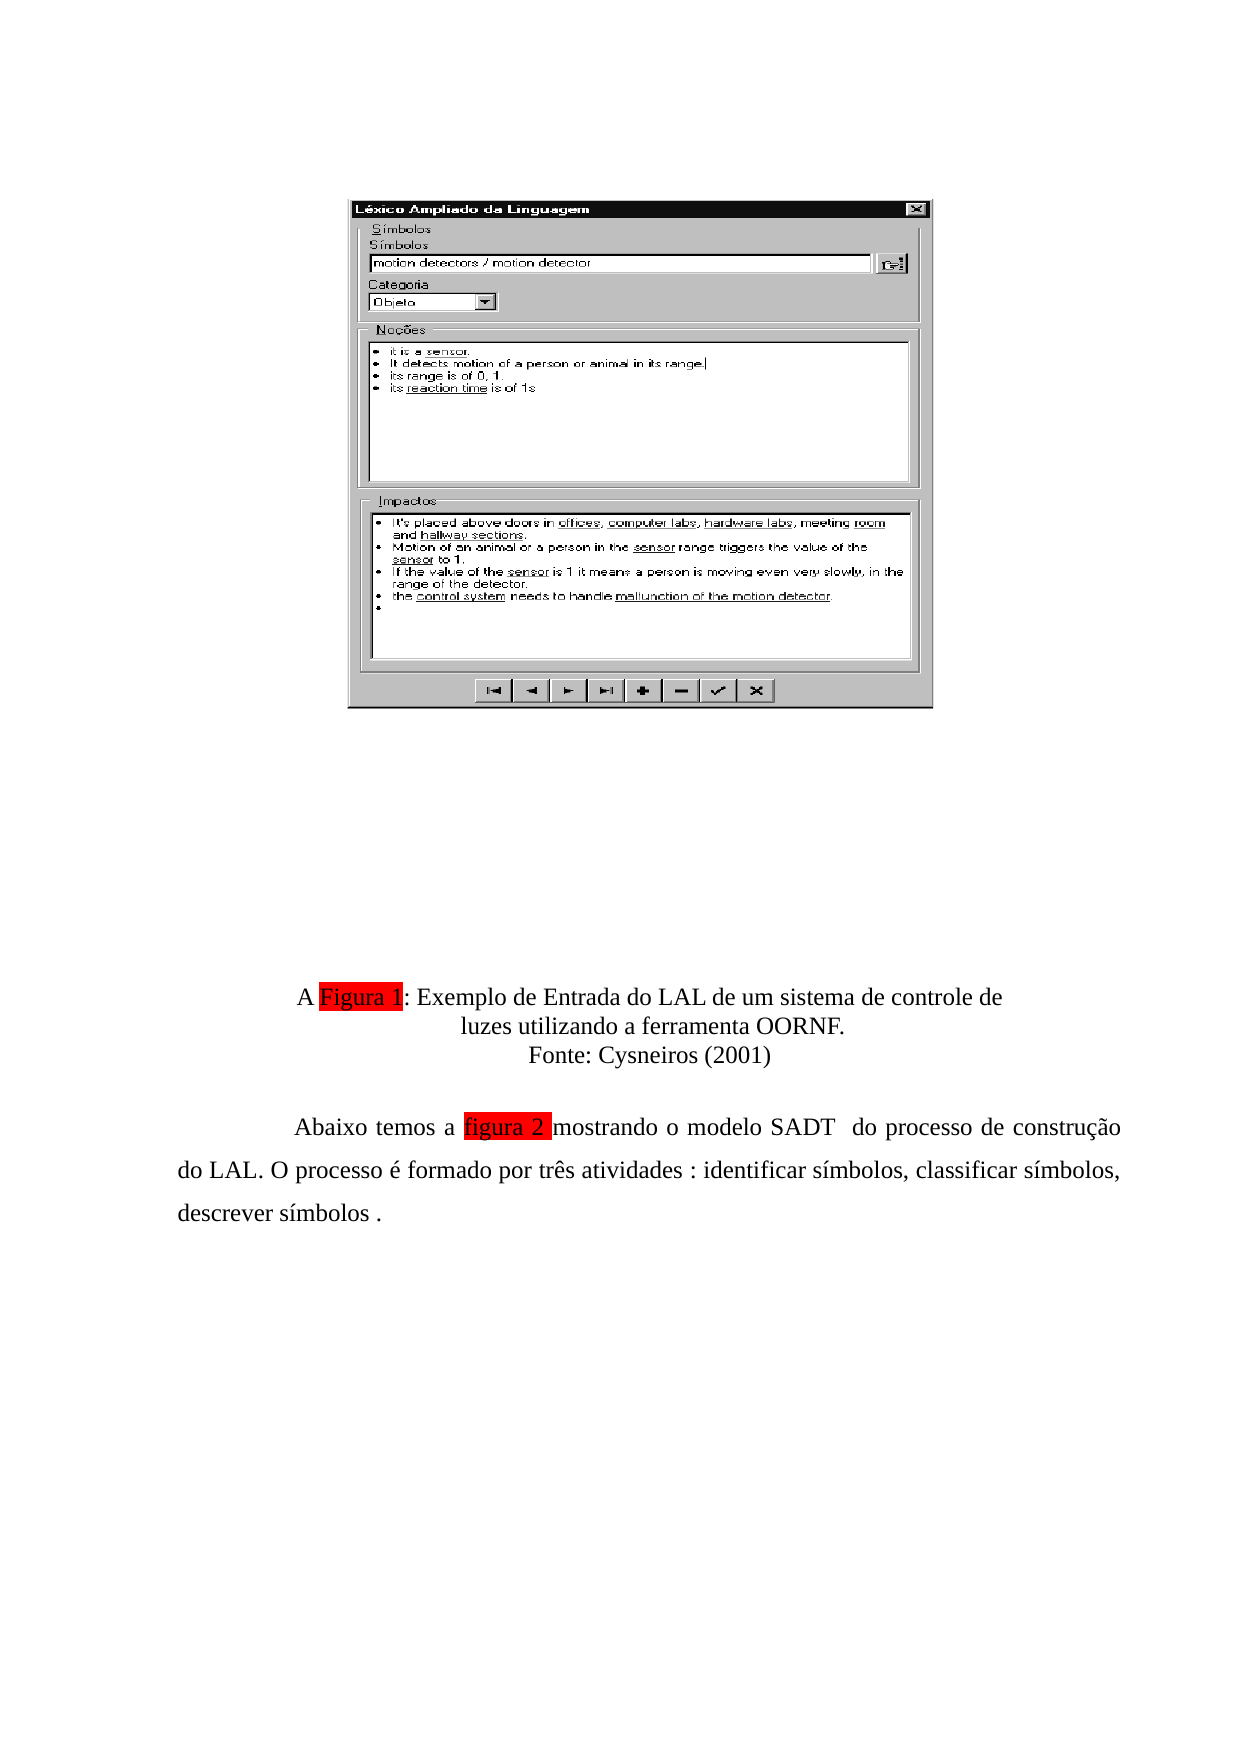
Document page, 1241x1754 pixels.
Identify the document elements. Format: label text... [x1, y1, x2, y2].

text Abaixo temos a figura 2 mostrando o modelo SADT do processo de construção do LAL. O processo é formado por três atividades : identificar símbolos, classificar símbolos, descrever símbolos . [177, 1112, 1122, 1227]
text Fonte: Cysneiros (2001) [177, 1040, 1122, 1068]
text luzes utilizando a ferramenta OORNF. [177, 1011, 1122, 1040]
text A Figura 1: Exemplo de Entrada do LAL de um sistema de controle de [177, 982, 1122, 1011]
